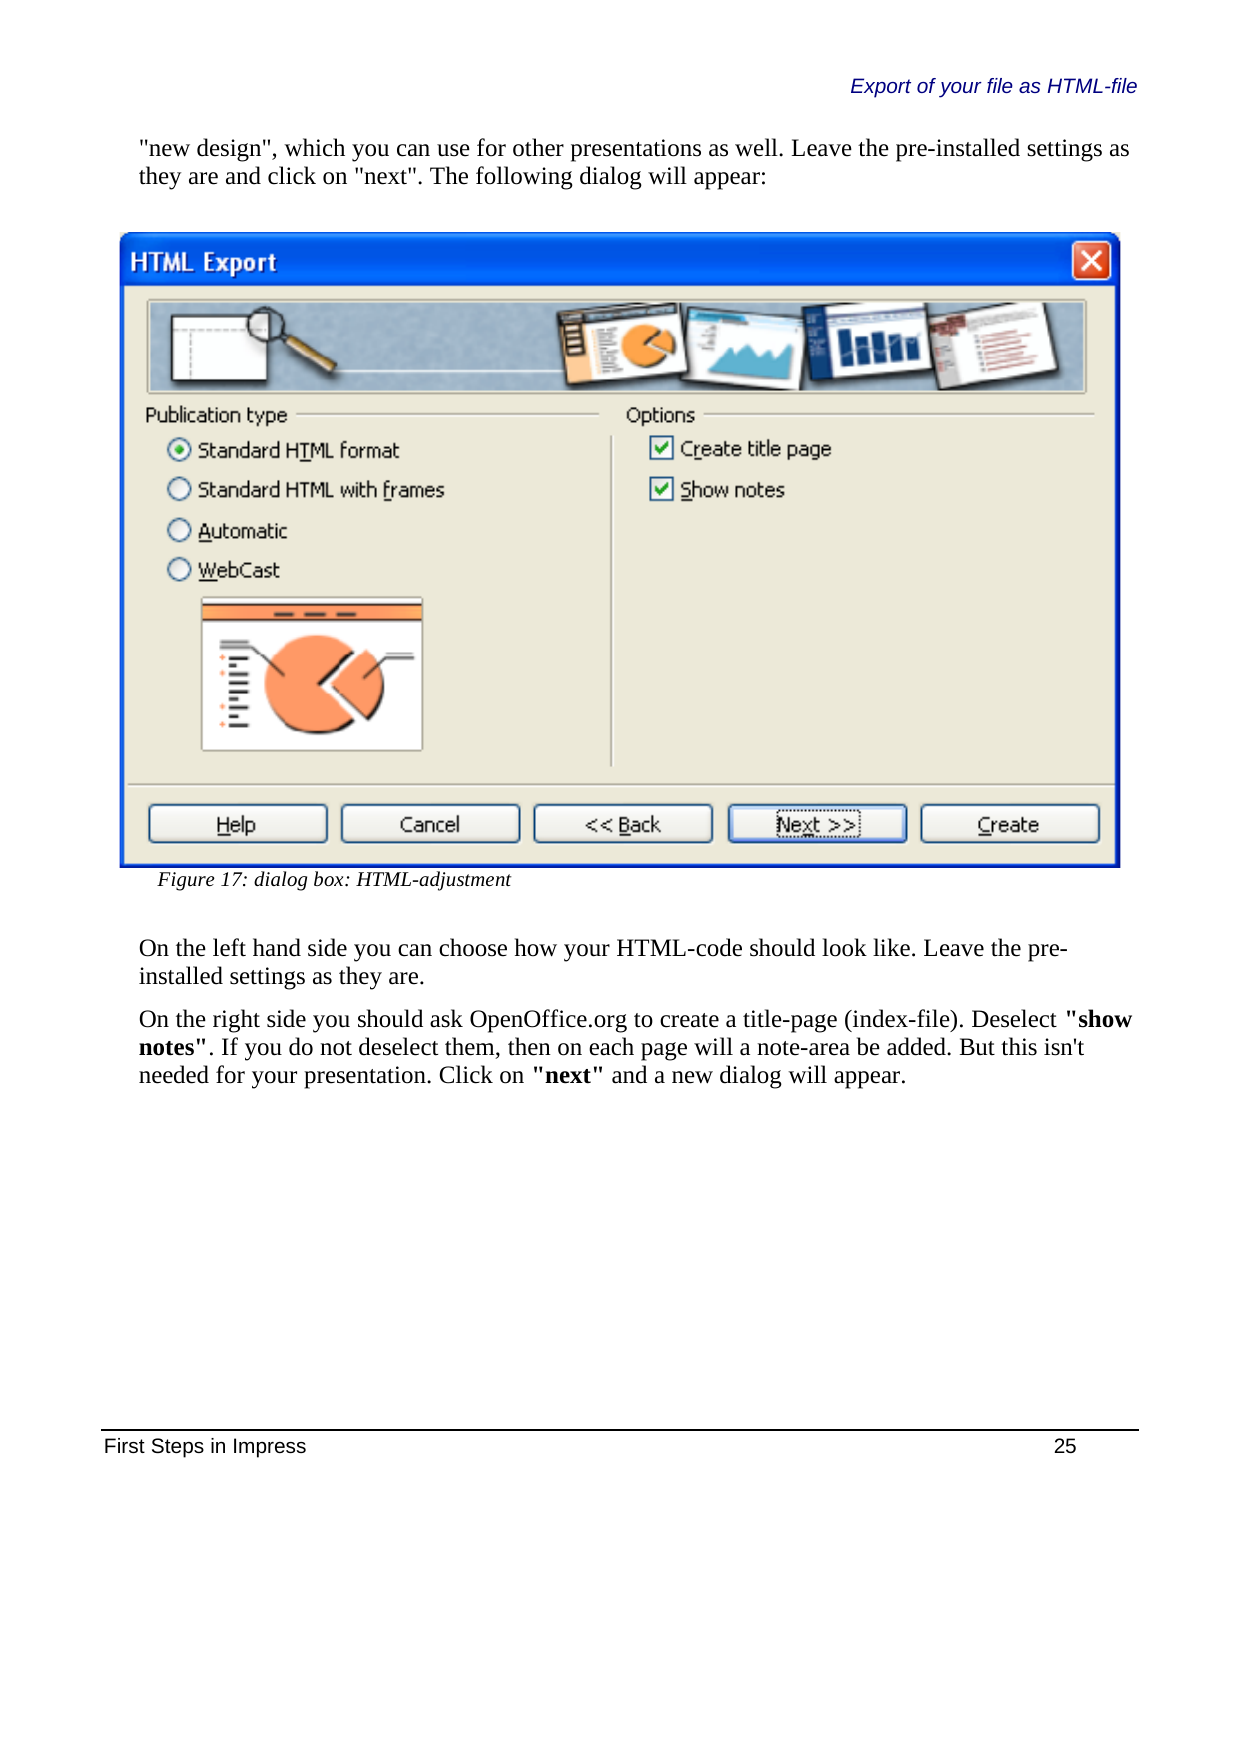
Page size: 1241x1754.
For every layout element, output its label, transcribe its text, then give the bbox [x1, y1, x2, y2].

text Figure 17: dialog box: HTML-adjustment [157, 868, 1120, 891]
text On the left hand side you can choose how your HTML-code should look like. Leave the pre-installed settings as they are. [138, 934, 1139, 990]
picture [119, 232, 1121, 868]
text "new design", which you can use for other presentations as well. Leave the pre-installed settings as they are and click on "next". The following dialog will appear: [138, 134, 1139, 190]
text On the right side you should ask OpenOffice.org to create a title-page (index-file). Deselect "show notes". If you do not deselect them, then on each page will a note-area be added. But this isn't needed for your presentation. Click on "next" and a new dialog will appear. [138, 1004, 1139, 1088]
